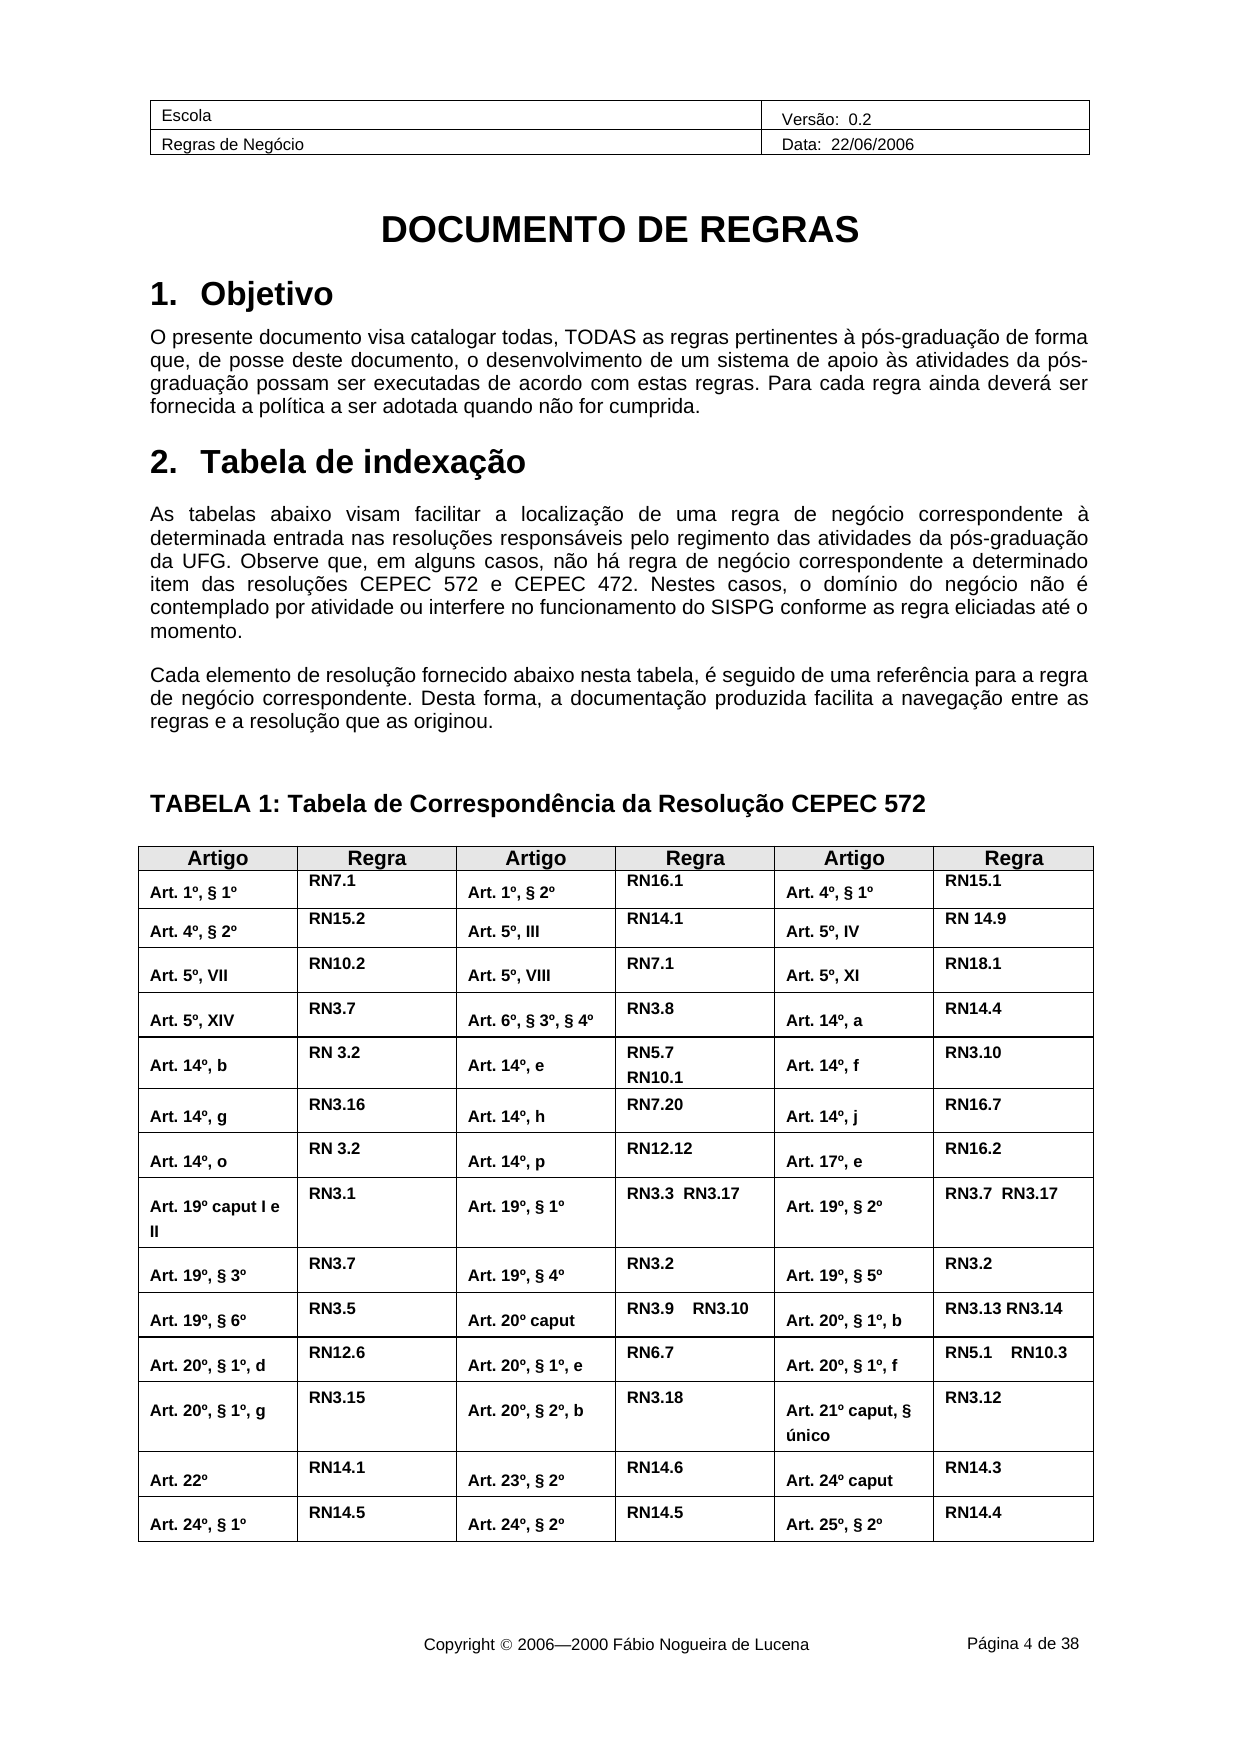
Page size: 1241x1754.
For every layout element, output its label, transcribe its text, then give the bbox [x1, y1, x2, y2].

table_cell RN3.13 RN3.14 [934, 1293, 1093, 1336]
table_cell Art. 20º, § 1º, g [139, 1382, 297, 1451]
table_cell Art. 14º, b [139, 1038, 297, 1087]
table_cell RN3.12 [934, 1382, 1093, 1451]
table_cell RN3.1 [298, 1178, 456, 1247]
table_cell RN3.15 [298, 1382, 456, 1451]
table_cell RN18.1 [934, 948, 1093, 992]
table_cell RN3.8 [616, 993, 774, 1036]
text O presente documento visa catalogar todas, TODAS as regras pertinentes à pós-graduação de forma que, de posse deste documento, o desenvolvimento de um sistema de apoio às atividades da pós-graduação possam ser executadas de acordo com estas regras. Para cada regra ainda deverá ser fornecida a política a ser adotada quando não for cumprida. [150, 325, 1090, 418]
table_header Regra [298, 847, 456, 870]
table_cell RN3.2 [616, 1248, 774, 1292]
title DOCUMENTO DE REGRAS [150, 209, 1090, 251]
table_cell RN 14.9 [934, 909, 1093, 947]
table_cell RN16.2 [934, 1133, 1093, 1177]
table_cell RN6.7 [616, 1338, 774, 1381]
table_cell RN3.7 [298, 993, 456, 1036]
table_cell RN14.4 [934, 993, 1093, 1036]
table_header Artigo [139, 847, 297, 870]
table_cell RN 3.2 [298, 1038, 456, 1087]
table_cell Art. 5º, VIII [457, 948, 615, 992]
table_cell Art. 23º, § 2º [457, 1452, 615, 1496]
table_cell RN5.7 RN10.1 [616, 1038, 774, 1087]
text Cada elemento de resolução fornecido abaixo nesta tabela, é seguido de uma referência para a regra de negócio correspondente. Desta forma, a documentação produzida facilita a navegação entre as regras e a resolução que as originou. [150, 663, 1090, 733]
table_cell Art. 20º, § 2º, b [457, 1382, 615, 1451]
table_cell Art. 19º caput I e II [139, 1178, 297, 1247]
table_cell Art. 24º caput [775, 1452, 933, 1496]
table_cell Art. 5º, XI [775, 948, 933, 992]
subtitle Tabela de indexação [150, 443, 1090, 480]
table_cell RN14.6 [616, 1452, 774, 1496]
table_cell Art. 25º, § 2º [775, 1497, 933, 1541]
table_cell RN14.3 [934, 1452, 1093, 1496]
table_cell Art. 4º, § 2º [139, 909, 297, 947]
table_cell RN12.12 [616, 1133, 774, 1177]
table_cell RN15.2 [298, 909, 456, 947]
table_cell Art. 20º, § 1º, d [139, 1338, 297, 1381]
table_cell Art. 14º, e [457, 1038, 615, 1087]
table_cell Art. 5º, VII [139, 948, 297, 992]
table_cell Art. 19º, § 6º [139, 1293, 297, 1336]
table_cell RN5.1 RN10.3 [934, 1338, 1093, 1381]
table_cell Art. 14º, a [775, 993, 933, 1036]
table_cell RN14.4 [934, 1497, 1093, 1541]
table_cell Art. 17º, e [775, 1133, 933, 1177]
table_cell RN7.1 [298, 871, 456, 908]
table_cell RN7.1 [616, 948, 774, 992]
table_cell Art. 19º, § 2º [775, 1178, 933, 1247]
table_cell Art. 20º, § 1º, f [775, 1338, 933, 1381]
table_cell Art. 14º, g [139, 1089, 297, 1132]
text As tabelas abaixo visam facilitar a localização de uma regra de negócio correspondente à determinada entrada nas resoluções responsáveis pelo regimento das atividades da pós-graduação da UFG. Observe que, em alguns casos, não há regra de negócio correspondente a determinado item das resoluções CEPEC 572 e CEPEC 472. Nestes casos, o domínio do negócio não é contemplado por atividade ou interfere no funcionamento do SISPG conforme as regra eliciadas até o momento. [150, 503, 1090, 642]
table_cell Art. 5º, XIV [139, 993, 297, 1036]
table_cell RN3.5 [298, 1293, 456, 1336]
table_cell RN3.16 [298, 1089, 456, 1132]
table_cell Art. 24º, § 1º [139, 1497, 297, 1541]
table_cell Art. 5º, III [457, 909, 615, 947]
table_cell RN3.7 [298, 1248, 456, 1292]
table_cell Art. 24º, § 2º [457, 1497, 615, 1541]
table_header Artigo [457, 847, 615, 870]
table_header Regra [934, 847, 1093, 870]
table_cell Art. 14º, f [775, 1038, 933, 1087]
table_cell Art. 20º, § 1º, b [775, 1293, 933, 1336]
table_cell RN12.6 [298, 1338, 456, 1381]
table_cell Art. 1º, § 2º [457, 871, 615, 908]
table_cell Art. 19º, § 1º [457, 1178, 615, 1247]
table_cell Art. 20º caput [457, 1293, 615, 1336]
table_cell Art. 22º [139, 1452, 297, 1496]
table_cell RN3.7 RN3.17 [934, 1178, 1093, 1247]
table_cell Art. 1º, § 1º [139, 871, 297, 908]
table_cell RN3.2 [934, 1248, 1093, 1292]
table_cell Art. 14º, j [775, 1089, 933, 1132]
table_cell RN16.1 [616, 871, 774, 908]
table_cell RN14.5 [616, 1497, 774, 1541]
table_cell RN3.10 [934, 1038, 1093, 1087]
text TABELA 1: Tabela de Correspondência da Resolução CEPEC 572 [150, 790, 1090, 818]
table_cell RN3.3 RN3.17 [616, 1178, 774, 1247]
table_cell RN16.7 [934, 1089, 1093, 1132]
table_header Artigo [775, 847, 933, 870]
table_cell Art. 19º, § 3º [139, 1248, 297, 1292]
table_cell RN14.1 [298, 1452, 456, 1496]
table_cell RN3.18 [616, 1382, 774, 1451]
table_cell RN14.1 [616, 909, 774, 947]
table_cell RN3.9 RN3.10 [616, 1293, 774, 1336]
table_cell RN10.2 [298, 948, 456, 992]
table_cell RN 3.2 [298, 1133, 456, 1177]
table_cell RN14.5 [298, 1497, 456, 1541]
table_header Regra [616, 847, 774, 870]
table_cell Art. 5º, IV [775, 909, 933, 947]
table_cell RN15.1 [934, 871, 1093, 908]
table_cell Art. 4º, § 1º [775, 871, 933, 908]
subtitle Objetivo [150, 276, 1090, 313]
table_cell Art. 19º, § 5º [775, 1248, 933, 1292]
table_cell RN7.20 [616, 1089, 774, 1132]
table_cell Art. 20º, § 1º, e [457, 1338, 615, 1381]
table_cell Art. 14º, o [139, 1133, 297, 1177]
table_cell Art. 14º, p [457, 1133, 615, 1177]
table_cell Art. 19º, § 4º [457, 1248, 615, 1292]
table_cell Art. 14º, h [457, 1089, 615, 1132]
table_cell Art. 21º caput, § único [775, 1382, 933, 1451]
table_cell Art. 6º, § 3º, § 4º [457, 993, 615, 1036]
